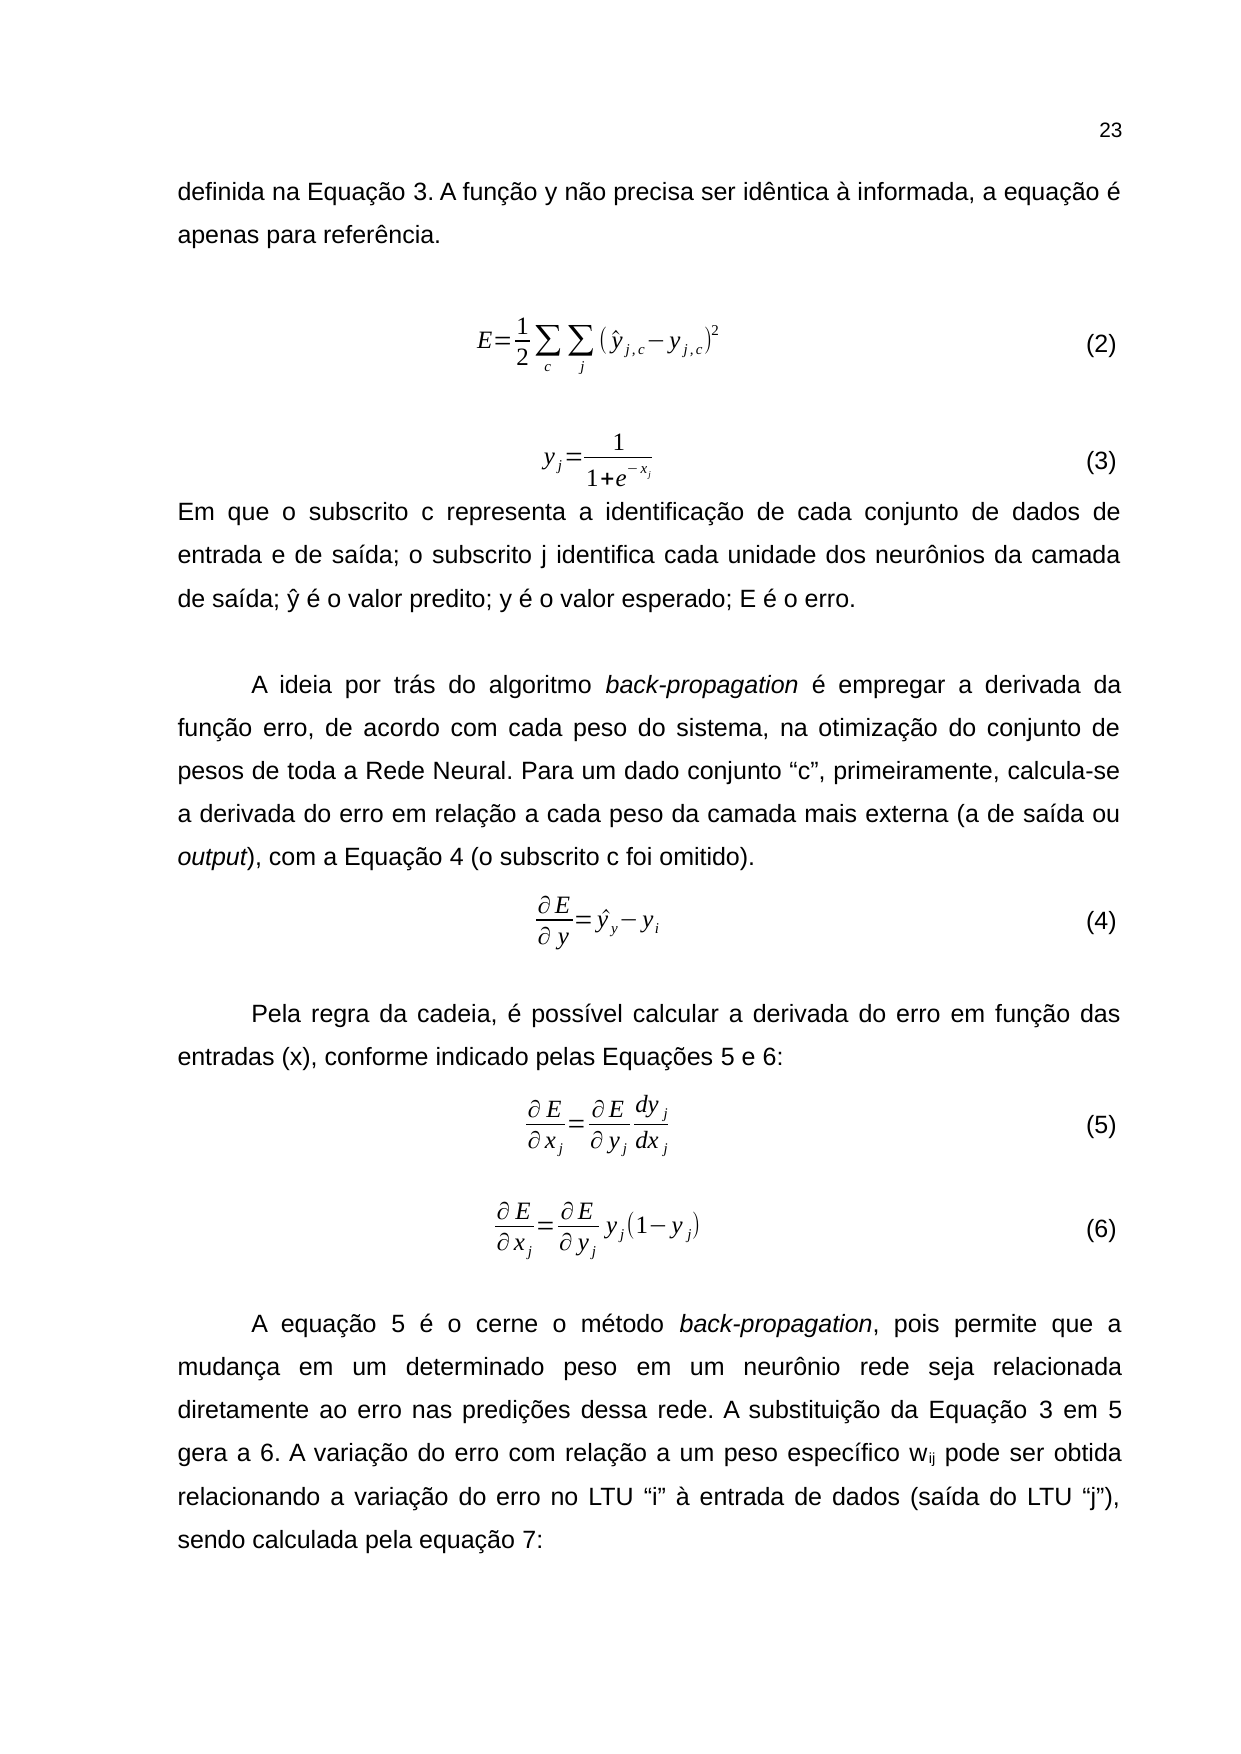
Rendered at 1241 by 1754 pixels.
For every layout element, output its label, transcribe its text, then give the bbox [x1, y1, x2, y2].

table_header (5) [1017, 1085, 1122, 1163]
table_header [177, 1192, 1017, 1266]
table_header (3) [1017, 423, 1122, 497]
table_header [177, 423, 1017, 497]
text Em que o subscrito c representa a identificação de cada conjunto de dados de entrada e de saída; o subscrito j identifica cada unidade dos neurônios da camada de saída; ŷ é o valor predito; y é o valor esperado; E é o erro. [177, 497, 1122, 612]
table_header (4) [1017, 885, 1122, 956]
table_header (2) [1017, 306, 1122, 380]
table_header [177, 1085, 1017, 1163]
table_header [177, 885, 1017, 956]
text A ideia por trás do algoritmo back-propagation é empregar a derivada da função erro, de acordo com cada peso do sistema, na otimização do conjunto de pesos de toda a Rede Neural. Para um dado conjunto “c”, primeiramente, calcula-se a derivada do erro em relação a cada peso da camada mais externa (a de saída ou output), com a Equação 4 (o subscrito c foi omitido). [177, 670, 1122, 871]
table_header [177, 306, 1017, 380]
table_header (6) [1017, 1192, 1122, 1266]
text A equação 5 é o cerne o método back-propagation, pois permite que a mudança em um determinado peso em um neurônio rede seja relacionada diretamente ao erro nas predições dessa rede. A substituição da Equação 3 em 5 gera a 6. A variação do erro com relação a um peso específico wij pode ser obtida relacionando a variação do erro no LTU “i” à entrada de dados (saída do LTU “j”), sendo calculada pela equação 7: [177, 1309, 1122, 1553]
text Pela regra da cadeia, é possível calcular a derivada do erro em função das entradas (x), conforme indicado pelas Equações 5 e 6: [177, 999, 1122, 1071]
text definida na Equação 3. A função y não precisa ser idêntica à informada, a equação é apenas para referência. [177, 177, 1122, 249]
